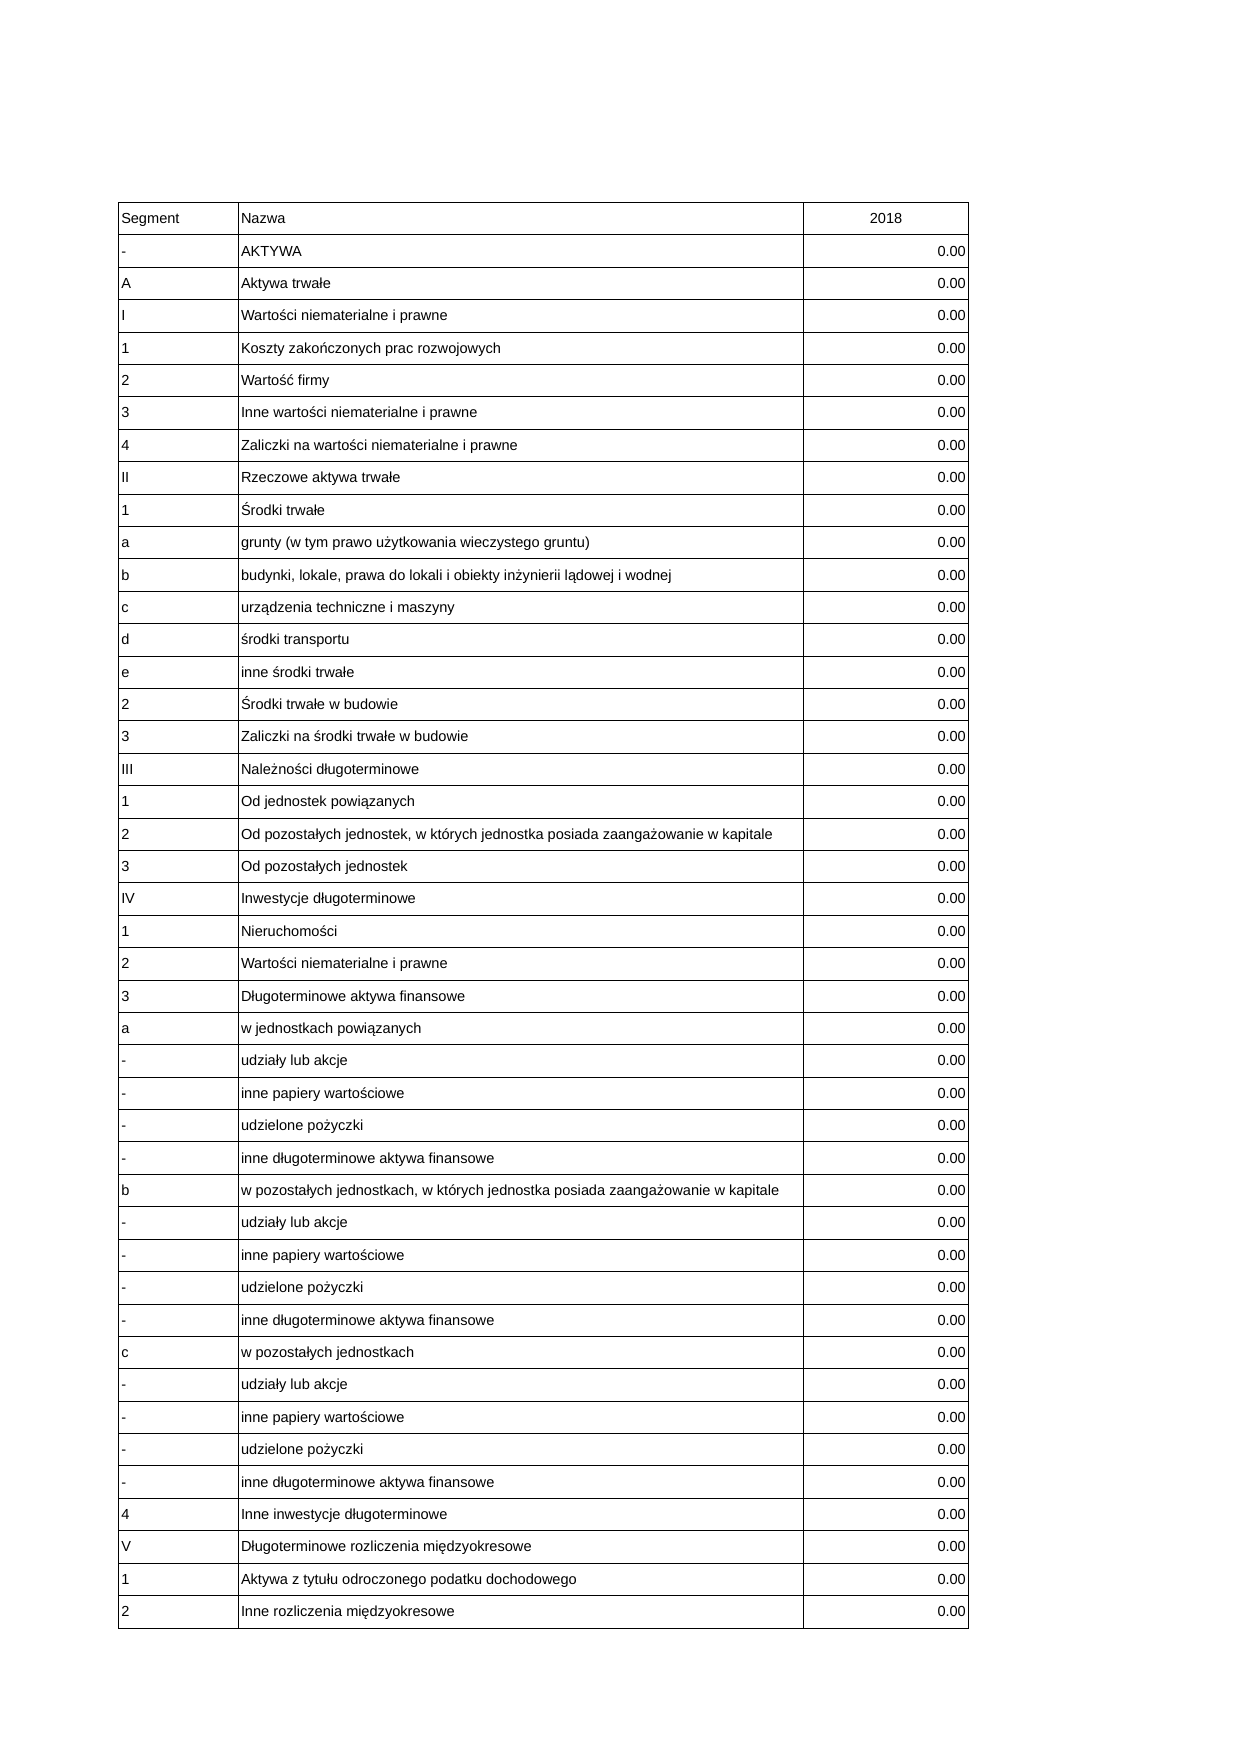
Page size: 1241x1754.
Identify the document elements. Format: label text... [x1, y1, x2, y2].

table_cell 0,00 [804, 1499, 968, 1530]
table_cell Aktywa z tytułu odroczonego podatku dochodowego [239, 1564, 803, 1595]
table_cell inne papiery wartościowe [239, 1402, 803, 1433]
table_cell - [119, 1466, 238, 1498]
table_cell 0,00 [804, 430, 968, 461]
table_cell 0,00 [804, 1013, 968, 1044]
table_cell 0,00 [804, 1207, 968, 1239]
table_cell I [119, 300, 238, 332]
table_cell udziały lub akcje [239, 1369, 803, 1401]
table_cell 0,00 [804, 721, 968, 753]
table_cell 0,00 [804, 397, 968, 429]
table_cell 0,00 [804, 786, 968, 817]
table_cell AKTYWA [239, 235, 803, 267]
table_cell Należności długoterminowe [239, 754, 803, 785]
table_cell 0,00 [804, 1110, 968, 1141]
table_cell 0,00 [804, 1078, 968, 1109]
table_cell Od pozostałych jednostek, w których jednostka posiada zaangażowanie w kapitale [239, 819, 803, 850]
table_cell Środki trwałe [239, 495, 803, 526]
table_header Segment [119, 203, 238, 234]
table_cell udzielone pożyczki [239, 1272, 803, 1303]
table_cell 1 [119, 1564, 238, 1595]
table_cell Inne wartości niematerialne i prawne [239, 397, 803, 429]
table_cell Inne rozliczenia międzyokresowe [239, 1596, 803, 1627]
table_header 2018 [804, 203, 968, 234]
table_cell Zaliczki na wartości niematerialne i prawne [239, 430, 803, 461]
table_cell - [119, 235, 238, 267]
table_cell - [119, 1240, 238, 1271]
table_cell udzielone pożyczki [239, 1110, 803, 1141]
table_cell 0,00 [804, 1466, 968, 1498]
table_cell 0,00 [804, 1434, 968, 1465]
table_cell 0,00 [804, 462, 968, 493]
table_cell - [119, 1110, 238, 1141]
table_cell budynki, lokale, prawa do lokali i obiekty inżynierii lądowej i wodnej [239, 559, 803, 591]
table_cell Aktywa trwałe [239, 268, 803, 299]
table_cell - [119, 1078, 238, 1109]
table_cell 0,00 [804, 1402, 968, 1433]
table_cell grunty (w tym prawo użytkowania wieczystego gruntu) [239, 527, 803, 558]
table_cell 4 [119, 430, 238, 461]
table_cell A [119, 268, 238, 299]
table_cell 0,00 [804, 559, 968, 591]
table_cell 0,00 [804, 624, 968, 656]
table_cell Długoterminowe aktywa finansowe [239, 981, 803, 1012]
table_cell - [119, 1272, 238, 1303]
table_cell Środki trwałe w budowie [239, 689, 803, 720]
table_cell 0,00 [804, 592, 968, 623]
table_cell 2 [119, 948, 238, 979]
table_cell 3 [119, 851, 238, 882]
table_cell 0,00 [804, 981, 968, 1012]
table_cell udziały lub akcje [239, 1207, 803, 1239]
table_cell - [119, 1142, 238, 1174]
table_cell 2 [119, 1596, 238, 1627]
table_cell w pozostałych jednostkach [239, 1337, 803, 1368]
table_cell inne środki trwałe [239, 657, 803, 688]
table_cell 0,00 [804, 333, 968, 364]
table_cell Rzeczowe aktywa trwałe [239, 462, 803, 493]
table_cell 0,00 [804, 495, 968, 526]
table_cell inne długoterminowe aktywa finansowe [239, 1305, 803, 1336]
table_cell - [119, 1305, 238, 1336]
table_cell inne papiery wartościowe [239, 1240, 803, 1271]
table_cell 0,00 [804, 1337, 968, 1368]
table_cell inne papiery wartościowe [239, 1078, 803, 1109]
table_cell b [119, 1175, 238, 1206]
table_cell udziały lub akcje [239, 1045, 803, 1077]
table_cell 1 [119, 786, 238, 817]
table_cell 0,00 [804, 1564, 968, 1595]
table_cell 0,00 [804, 689, 968, 720]
table_cell 0,00 [804, 1596, 968, 1627]
table_cell 0,00 [804, 883, 968, 915]
table_cell - [119, 1402, 238, 1433]
table_cell Od jednostek powiązanych [239, 786, 803, 817]
table_cell Inne inwestycje długoterminowe [239, 1499, 803, 1530]
table_cell IV [119, 883, 238, 915]
table_cell III [119, 754, 238, 785]
table_cell - [119, 1207, 238, 1239]
table_cell urządzenia techniczne i maszyny [239, 592, 803, 623]
table_cell Inwestycje długoterminowe [239, 883, 803, 915]
table_cell - [119, 1369, 238, 1401]
table_cell 3 [119, 721, 238, 753]
table_cell a [119, 527, 238, 558]
table_cell 0,00 [804, 1369, 968, 1401]
table_cell II [119, 462, 238, 493]
table_cell c [119, 592, 238, 623]
table_cell 4 [119, 1499, 238, 1530]
table_cell d [119, 624, 238, 656]
table_cell środki transportu [239, 624, 803, 656]
table_cell b [119, 559, 238, 591]
table_cell 0,00 [804, 948, 968, 979]
table_cell Koszty zakończonych prac rozwojowych [239, 333, 803, 364]
table_cell a [119, 1013, 238, 1044]
table_cell 1 [119, 495, 238, 526]
table_cell 0,00 [804, 657, 968, 688]
table_cell w pozostałych jednostkach, w których jednostka posiada zaangażowanie w kapitale [239, 1175, 803, 1206]
table_cell w jednostkach powiązanych [239, 1013, 803, 1044]
table_cell Nieruchomości [239, 916, 803, 947]
table_cell V [119, 1531, 238, 1563]
table_cell Wartości niematerialne i prawne [239, 948, 803, 979]
table_cell 0,00 [804, 916, 968, 947]
table_cell udzielone pożyczki [239, 1434, 803, 1465]
table_cell 0,00 [804, 300, 968, 332]
table_cell 2 [119, 819, 238, 850]
table_cell Wartości niematerialne i prawne [239, 300, 803, 332]
table_cell 0,00 [804, 1175, 968, 1206]
table_cell c [119, 1337, 238, 1368]
table_cell 0,00 [804, 1305, 968, 1336]
table_cell 0,00 [804, 1142, 968, 1174]
table_cell Długoterminowe rozliczenia międzyokresowe [239, 1531, 803, 1563]
table_cell - [119, 1434, 238, 1465]
table_cell - [119, 1045, 238, 1077]
table_cell Wartość firmy [239, 365, 803, 396]
table_cell 2 [119, 365, 238, 396]
table_cell 0,00 [804, 754, 968, 785]
table_cell 0,00 [804, 1045, 968, 1077]
table_cell 0,00 [804, 527, 968, 558]
table_cell 1 [119, 916, 238, 947]
table_cell 3 [119, 397, 238, 429]
table_cell 0,00 [804, 1240, 968, 1271]
table_cell 0,00 [804, 235, 968, 267]
table_cell 1 [119, 333, 238, 364]
table_cell 0,00 [804, 268, 968, 299]
table_cell e [119, 657, 238, 688]
table_cell 0,00 [804, 1531, 968, 1563]
table_cell Zaliczki na środki trwałe w budowie [239, 721, 803, 753]
table_cell Od pozostałych jednostek [239, 851, 803, 882]
table_cell 3 [119, 981, 238, 1012]
table_cell 0,00 [804, 365, 968, 396]
table_cell 2 [119, 689, 238, 720]
table_cell 0,00 [804, 1272, 968, 1303]
table_cell 0,00 [804, 819, 968, 850]
table_cell inne długoterminowe aktywa finansowe [239, 1466, 803, 1498]
table_cell inne długoterminowe aktywa finansowe [239, 1142, 803, 1174]
table_cell 0,00 [804, 851, 968, 882]
table_header Nazwa [239, 203, 803, 234]
